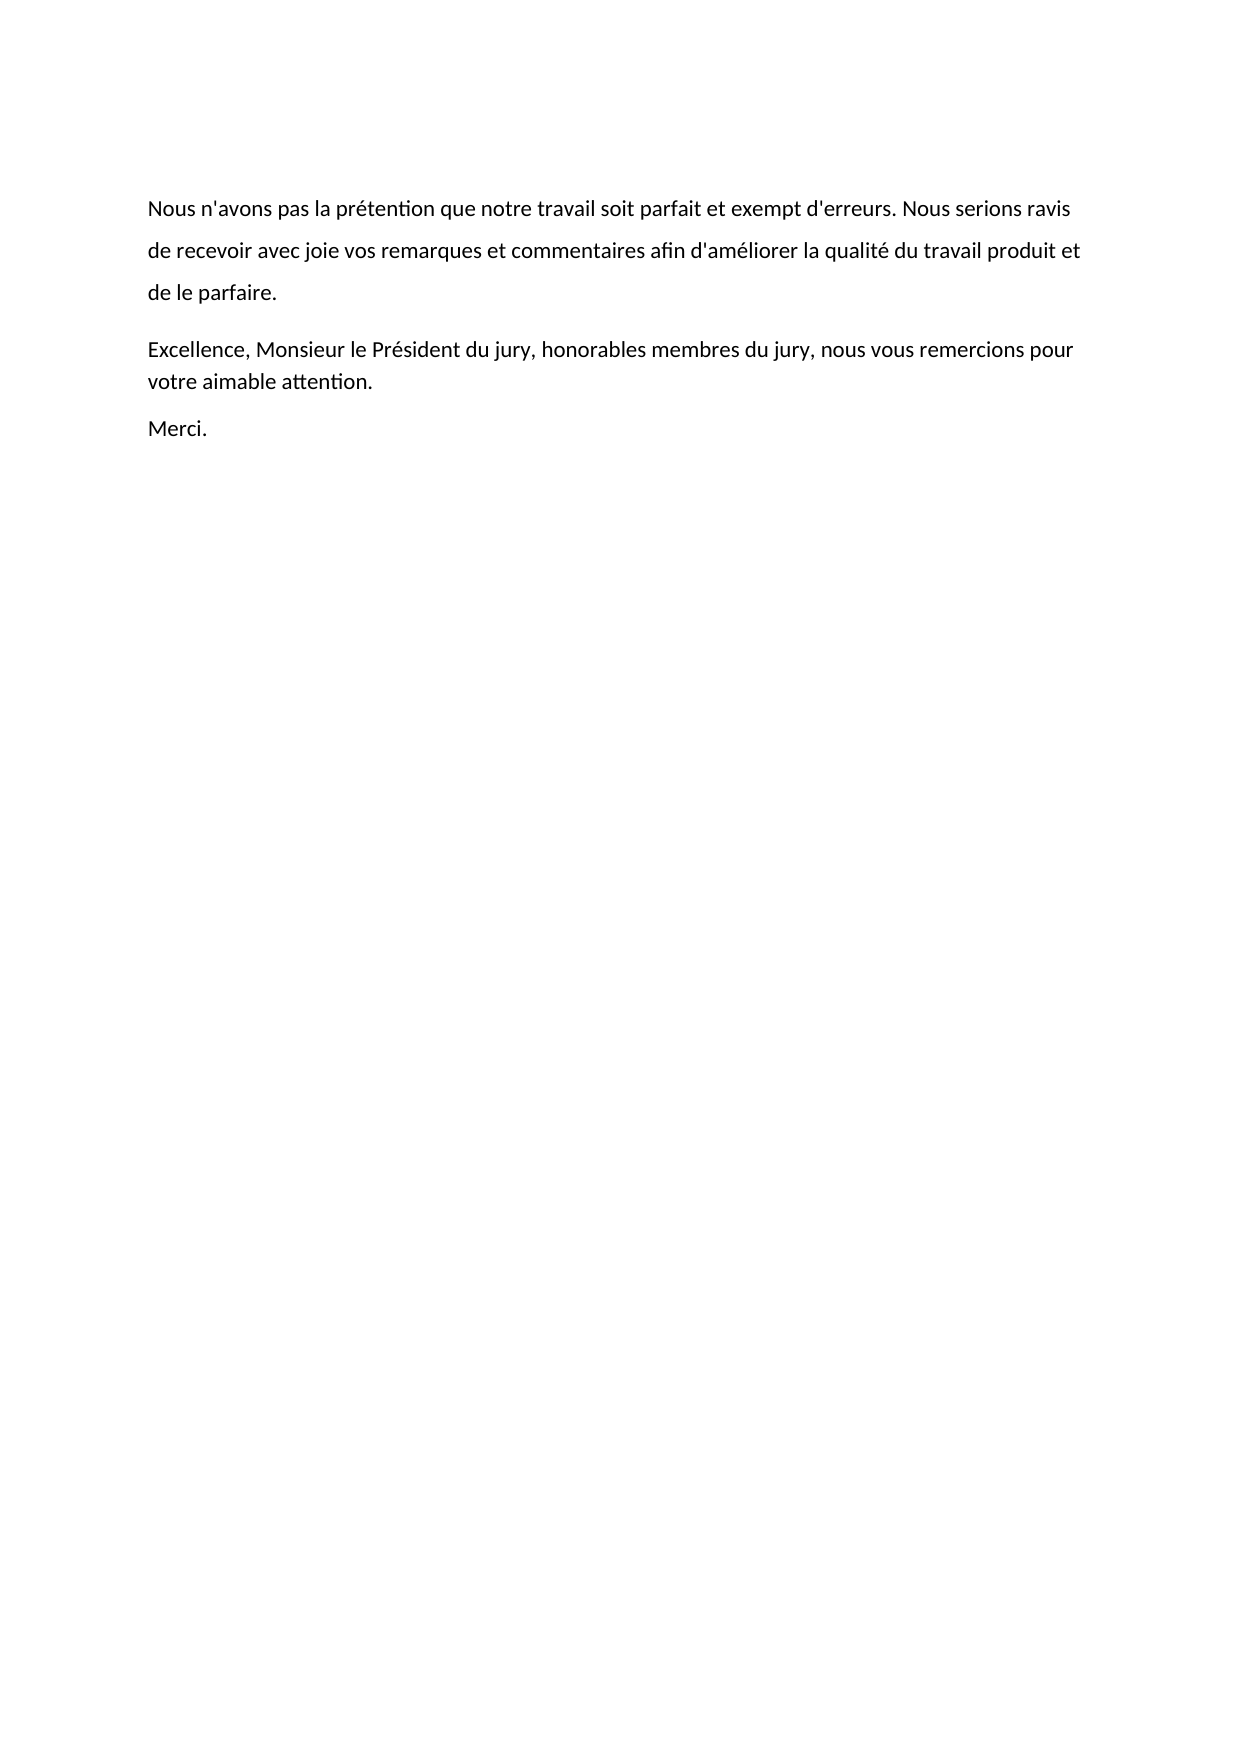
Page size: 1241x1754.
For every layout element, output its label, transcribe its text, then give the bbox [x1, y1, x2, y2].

text Excellence, Monsieur le Président du jury, honorables membres du jury, nous vous remercions pour votre aimable attention. [148, 335, 1093, 395]
text Nous n'avons pas la prétention que notre travail soit parfait et exempt d'erreurs. Nous serions ravis de recevoir avec joie vos remarques et commentaires afin d'améliorer la qualité du travail produit et de le parfaire. [148, 194, 1093, 306]
text Merci. [148, 414, 1093, 442]
